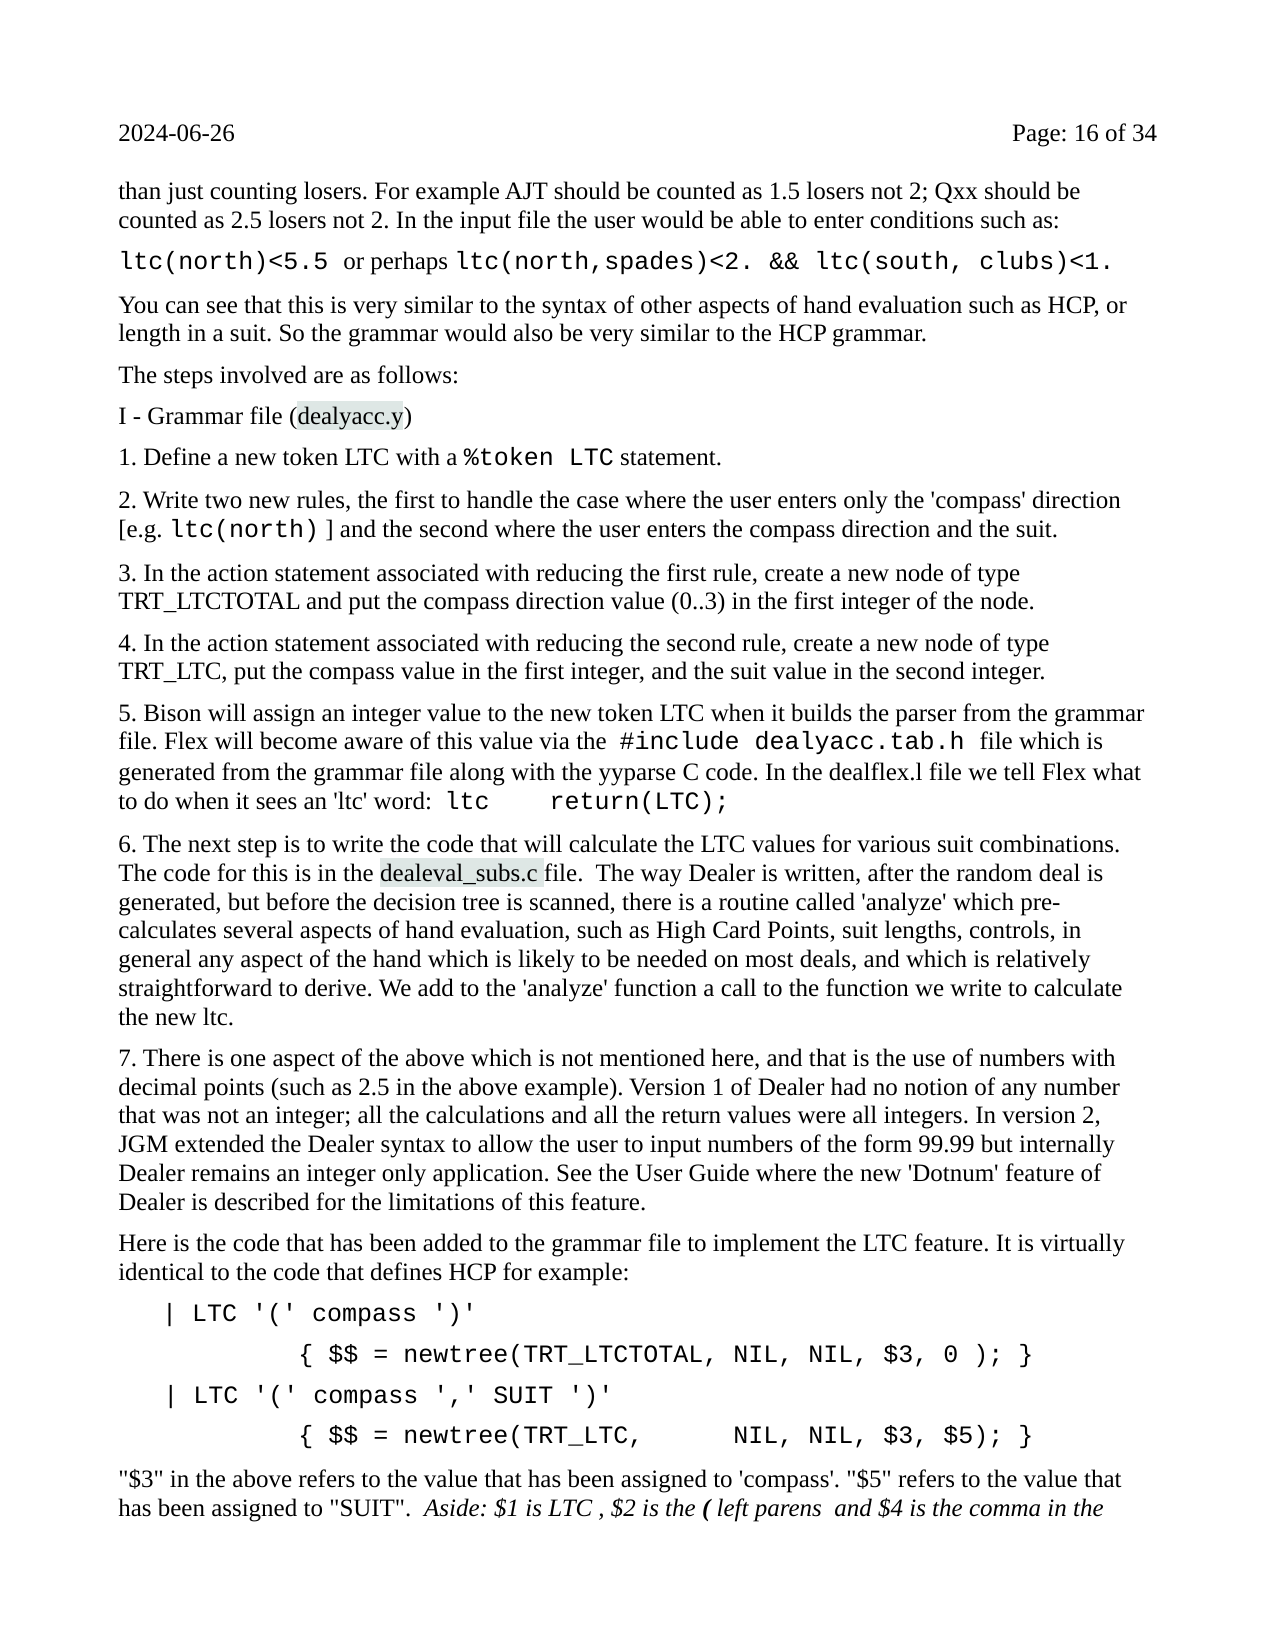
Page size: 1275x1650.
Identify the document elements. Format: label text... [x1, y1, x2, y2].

text 4. In the action statement associated with reducing the second rule, create a new node of type TRT_LTC, put the compass value in the first integer, and the suit value in the second integer. [118, 628, 1157, 685]
text 2. Write two new rules, the first to handle the case where the user enters only the 'compass' direction [e.g. ltc(north) ] and the second where the user enters the compass direction and the suit. [118, 486, 1157, 545]
text 3. In the action statement associated with reducing the first rule, create a new node of type TRT_LTCTOTAL and put the compass direction value (0..3) in the first integer of the node. [118, 558, 1157, 615]
text 7. There is one aspect of the above which is not mentioned here, and that is the use of numbers with decimal points (such as 2.5 in the above example). Version 1 of Dealer had no notion of any number that was not an integer; all the calculations and all the return values were all integers. In version 2, JGM extended the Dealer syntax to allow the user to input numbers of the form 99.99 but internally Dealer remains an integer only application. See the User Guide where the new 'Dotnum' feature of Dealer is described for the limitations of this feature. [118, 1043, 1157, 1216]
text | LTC '(' compass ',' SUIT ')' [118, 1382, 1157, 1411]
text ltc(north)<5.5 or perhaps ltc(north,spades)<2. && ltc(south, clubs)<1. [118, 246, 1157, 277]
text I - Grammar file (dealyacc.y) [118, 401, 1157, 430]
text You can see that this is very similar to the syntax of other aspects of hand evaluation such as HCP, or length in a suit. So the grammar would also be very similar to the HCP grammar. [118, 290, 1157, 347]
text than just counting losers. For example AJT should be counted as 1.5 losers not 2; Qxx should be counted as 2.5 losers not 2. In the input file the user would be able to enter conditions such as: [118, 176, 1157, 234]
text Here is the code that has been added to the grammar file to implement the LTC feature. It is virtually identical to the code that defines HCP for example: [118, 1228, 1157, 1286]
text "$3" in the above refers to the value that has been assigned to 'compass'. "$5" refers to the value that has been assigned to "SUIT". Aside: $1 is LTC , $2 is the ( left parens and $4 is the comma in the [118, 1464, 1157, 1521]
text The steps involved are as follows: [118, 360, 1157, 388]
text 1. Define a new token LTC with a %token LTC statement. [118, 442, 1157, 473]
text { $$ = newtree(TRT_LTCTOTAL, NIL, NIL, $3, 0 ); } [118, 1341, 1157, 1370]
text { $$ = newtree(TRT_LTC, NIL, NIL, $3, $5); } [118, 1423, 1157, 1451]
text | LTC '(' compass ')' [118, 1298, 1157, 1329]
text 6. The next step is to write the code that will calculate the LTC values for various suit combinations. The code for this is in the dealeval_subs.c file. The way Dealer is written, after the random deal is generated, but before the decision tree is scanned, there is a routine called 'analyze' which pre-calculates several aspects of hand evaluation, such as High Card Points, suit lengths, controls, in general any aspect of the hand which is likely to be needed on most deals, and which is relatively straightforward to derive. We add to the 'analyze' function a call to the function we write to calculate the new ltc. [118, 829, 1157, 1031]
text 5. Bison will assign an integer value to the new token LTC when it builds the parser from the grammar file. Flex will become aware of this value via the #include dealyacc.tab.h file which is generated from the grammar file along with the yyparse C code. In the dealflex.l file we tell Flex what to do when it sees an 'ltc' word: ltc return(LTC); [118, 698, 1157, 817]
